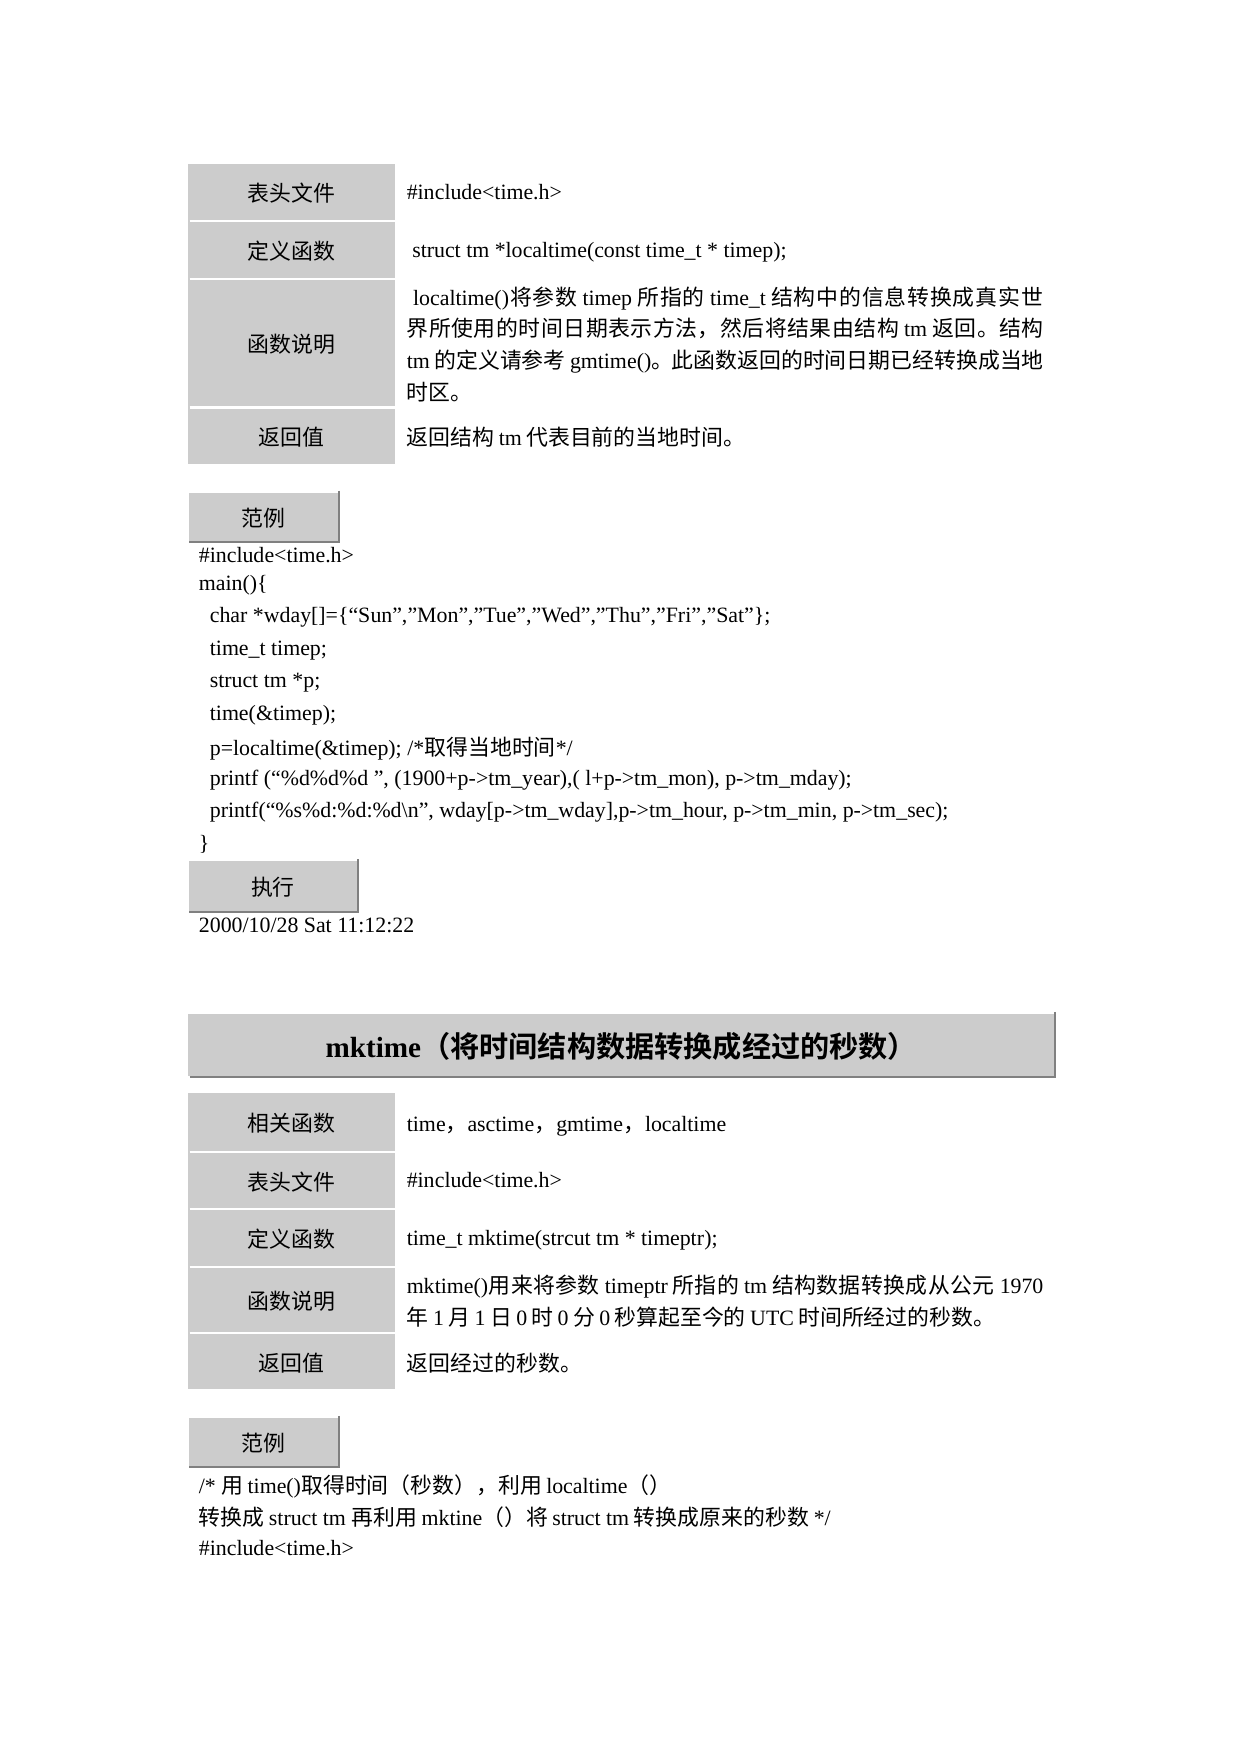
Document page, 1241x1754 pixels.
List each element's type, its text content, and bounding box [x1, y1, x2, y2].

table_cell 返回值 [188, 406, 395, 464]
table_cell [359, 859, 1055, 911]
table_cell mktime()用来将参数timeptr所指的tm结构数据转换成从公元1970年1月1日0时0分0秒算起至今的UTC时间所经过的秒数。 [395, 1266, 1055, 1332]
table_cell time，asctime，gmtime，localtime [395, 1093, 1055, 1151]
table_cell [340, 1416, 1055, 1466]
table_cell 表头文件 [188, 1151, 395, 1208]
table_cell [188, 464, 1055, 491]
table_cell localtime()将参数timep所指的time_t结构中的信息转换成真实世界所使用的时间日期表示方法，然后将结果由结构tm返回。结构tm的定义请参考gmtime()。此函数返回的时间日期已经转换成当地时区。 [395, 278, 1055, 406]
table_cell [188, 1389, 1055, 1416]
table_cell struct tm *localtime(const time_t * timep); [395, 220, 1055, 278]
table_cell 范例 [189, 493, 338, 541]
table_cell #include<time.h> [395, 1151, 1055, 1208]
table_cell 执行 [189, 861, 357, 911]
table_cell /* 用time()取得时间（秒数），利用localtime（） 转换成struct tm 再利用mktine（）将struct tm转换成原来的秒数 */ #include<time.h> [188, 1466, 1055, 1592]
table_cell 表头文件 [188, 164, 395, 220]
table_cell time_t mktime(strcut tm * timeptr); [395, 1208, 1055, 1266]
table_cell 2000/10/28 Sat 11:12:22 [188, 911, 1055, 979]
table_cell 范例 [189, 1418, 338, 1466]
table_cell [340, 491, 1055, 541]
table_cell 返回值 [188, 1332, 395, 1389]
table_cell 函数说明 [188, 278, 395, 406]
table_cell 返回经过的秒数。 [395, 1332, 1055, 1389]
table_cell #include<time.h> [395, 162, 1055, 220]
table_cell 函数说明 [188, 1266, 395, 1332]
table_cell #include<time.h> main(){ char *wday[]={“Sun”,”Mon”,”Tue”,”Wed”,”Thu”,”Fri”,”Sat”}; time_t timep; struct tm *p; time(&timep); p=localtime(&timep); /*取得当地时间*/ printf (“%d%d%d ”, (1900+p->tm_year),( l+p->tm_mon), p->tm_mday); printf(“%s%d:%d:%d\n”, wday[p->tm_wday],p->tm_hour, p->tm_min, p->tm_sec); } [188, 541, 1055, 859]
table_header mktime（将时间结构数据转换成经过的秒数） [188, 1014, 1054, 1076]
table_cell 返回结构tm代表目前的当地时间。 [395, 406, 1055, 464]
table_cell 定义函数 [188, 220, 395, 278]
table_cell 定义函数 [188, 1208, 395, 1266]
table_cell [188, 1076, 1055, 1093]
table_cell 相关函数 [188, 1093, 395, 1151]
